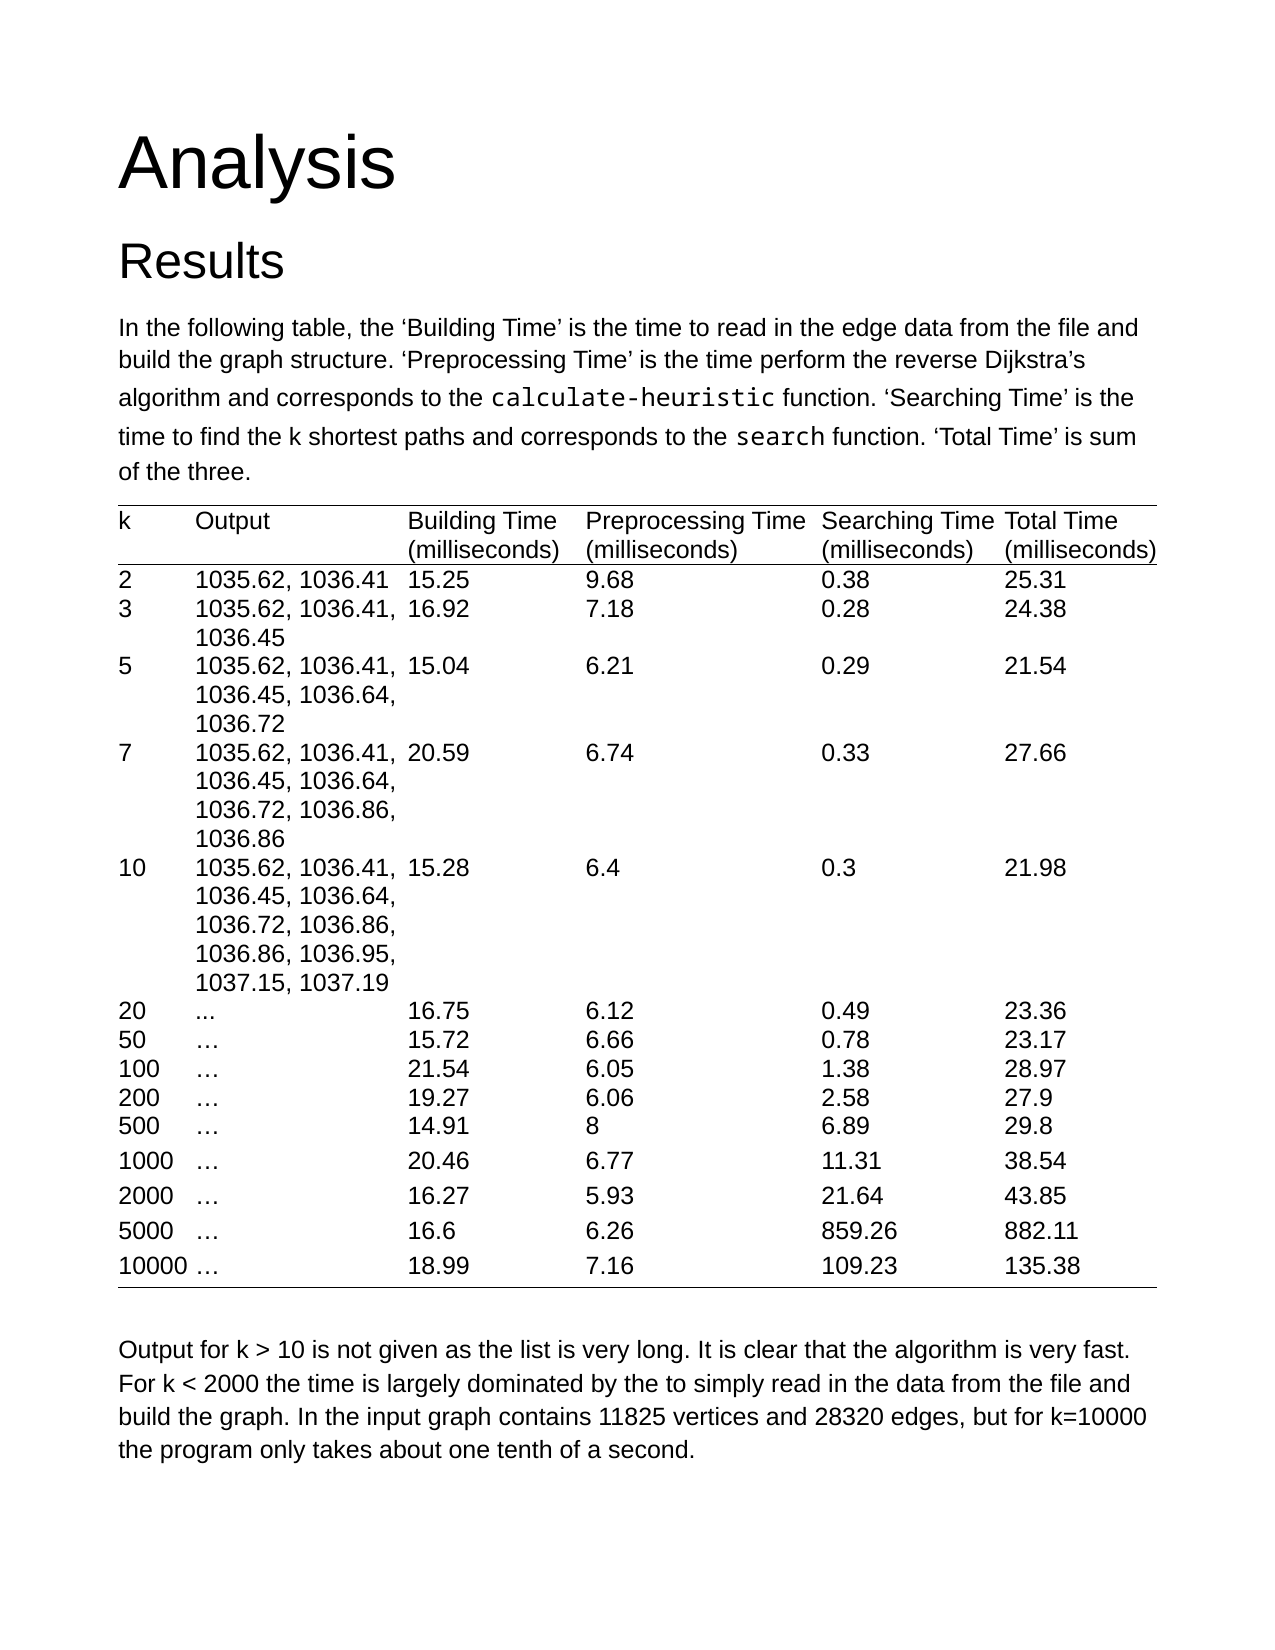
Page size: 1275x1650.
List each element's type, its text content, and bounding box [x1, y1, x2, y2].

text Results [118, 232, 1157, 289]
table_cell ... [195, 996, 407, 1025]
table_cell 6.66 [585, 1025, 821, 1054]
table_cell 24.38 [1004, 594, 1157, 651]
table_cell 0.3 [821, 853, 1004, 996]
table_cell 859.26 [821, 1216, 1004, 1251]
table_cell 43.85 [1004, 1181, 1157, 1216]
table_cell 1.38 [821, 1054, 1004, 1083]
table_header k [118, 506, 195, 563]
table_cell 6.77 [585, 1146, 821, 1181]
table_cell 21.54 [1004, 651, 1157, 738]
table_cell 21.54 [407, 1054, 585, 1083]
table_cell … [195, 1111, 407, 1146]
table_cell 2 [118, 565, 195, 594]
table_cell 1000 [118, 1146, 195, 1181]
table_cell 3 [118, 594, 195, 651]
table_cell 1035.62, 1036.41, 1036.45 [195, 594, 407, 651]
table_cell 25.31 [1004, 565, 1157, 594]
table_cell 6.74 [585, 738, 821, 853]
table_cell 20.59 [407, 738, 585, 853]
table_cell 29.8 [1004, 1111, 1157, 1146]
table_cell 100 [118, 1054, 195, 1083]
table_cell 27.66 [1004, 738, 1157, 853]
table_cell 500 [118, 1111, 195, 1146]
table_cell 135.38 [1004, 1251, 1157, 1286]
table_cell 21.64 [821, 1181, 1004, 1216]
table_cell … [195, 1251, 407, 1286]
table_cell 0.38 [821, 565, 1004, 594]
table_cell 2.58 [821, 1083, 1004, 1111]
table_cell … [195, 1181, 407, 1216]
table_cell … [195, 1083, 407, 1111]
table_cell 6.21 [585, 651, 821, 738]
table_cell 7.18 [585, 594, 821, 651]
table_cell 20 [118, 996, 195, 1025]
table_cell 23.17 [1004, 1025, 1157, 1054]
table_cell 11.31 [821, 1146, 1004, 1181]
table_cell 0.29 [821, 651, 1004, 738]
text Output for k > 10 is not given as the list is very long. It is clear that the algorithm is very fast. For k < 2000 the time is largely dominated by the to simply read in the data from the file and build the graph. In the input graph contains 11825 vertices and 28320 edges, but for k=10000 the program only takes about one tenth of a second. [118, 1336, 1157, 1463]
table_cell 9.68 [585, 565, 821, 594]
table_cell 15.72 [407, 1025, 585, 1054]
table_cell 6.12 [585, 996, 821, 1025]
table_cell … [195, 1146, 407, 1181]
table_cell 20.46 [407, 1146, 585, 1181]
text Analysis [118, 118, 1157, 204]
table_cell 28.97 [1004, 1054, 1157, 1083]
table_cell 14.91 [407, 1111, 585, 1146]
table_cell 16.75 [407, 996, 585, 1025]
table_cell 7.16 [585, 1251, 821, 1286]
table_cell 1035.62, 1036.41 [195, 565, 407, 594]
table_cell 16.27 [407, 1181, 585, 1216]
table_cell 23.36 [1004, 996, 1157, 1025]
table_cell 200 [118, 1083, 195, 1111]
table_cell … [195, 1216, 407, 1251]
table_cell 5000 [118, 1216, 195, 1251]
table_cell 2000 [118, 1181, 195, 1216]
table_cell 16.92 [407, 594, 585, 651]
table_cell 5.93 [585, 1181, 821, 1216]
table_cell 5 [118, 651, 195, 738]
table_cell 10000 [118, 1251, 195, 1286]
table_cell 19.27 [407, 1083, 585, 1111]
table_cell 7 [118, 738, 195, 853]
table_cell 6.26 [585, 1216, 821, 1251]
table_cell 6.05 [585, 1054, 821, 1083]
table_cell 38.54 [1004, 1146, 1157, 1181]
table_cell 16.6 [407, 1216, 585, 1251]
text In the following table, the ‘Building Time’ is the time to read in the edge data from the file and build the graph structure. ‘Preprocessing Time’ is the time perform the reverse Dijkstra’s algorithm and corresponds to the calculate-heuristic function. ‘Searching Time’ is the time to find the k shortest paths and corresponds to the search function. ‘Total Time’ is sum of the three. [118, 312, 1157, 486]
table_cell 109.23 [821, 1251, 1004, 1286]
table_cell 50 [118, 1025, 195, 1054]
table_cell 0.78 [821, 1025, 1004, 1054]
table_cell 0.28 [821, 594, 1004, 651]
table_header Preprocessing Time (milliseconds) [585, 506, 821, 563]
table_cell 15.28 [407, 853, 585, 996]
table_cell 6.89 [821, 1111, 1004, 1146]
table_header Building Time (milliseconds) [407, 506, 585, 563]
table_cell 21.98 [1004, 853, 1157, 996]
table_cell … [195, 1025, 407, 1054]
table_cell 6.06 [585, 1083, 821, 1111]
table_cell 18.99 [407, 1251, 585, 1286]
table_cell 1035.62, 1036.41, 1036.45, 1036.64, 1036.72, 1036.86, 1036.86, 1036.95, 1037.15, 1037.19 [195, 853, 407, 996]
table_cell 0.33 [821, 738, 1004, 853]
table_header Output [195, 506, 407, 563]
table_cell 15.25 [407, 565, 585, 594]
table_cell … [195, 1054, 407, 1083]
table_header Total Time (milliseconds) [1004, 506, 1157, 563]
table_cell 8 [585, 1111, 821, 1146]
table_cell 15.04 [407, 651, 585, 738]
table_cell 1035.62, 1036.41, 1036.45, 1036.64, 1036.72 [195, 651, 407, 738]
table_cell 882.11 [1004, 1216, 1157, 1251]
table_cell 10 [118, 853, 195, 996]
table_cell 0.49 [821, 996, 1004, 1025]
table_cell 1035.62, 1036.41, 1036.45, 1036.64, 1036.72, 1036.86, 1036.86 [195, 738, 407, 853]
table_cell 6.4 [585, 853, 821, 996]
table_header Searching Time (milliseconds) [821, 506, 1004, 563]
table_cell 27.9 [1004, 1083, 1157, 1111]
